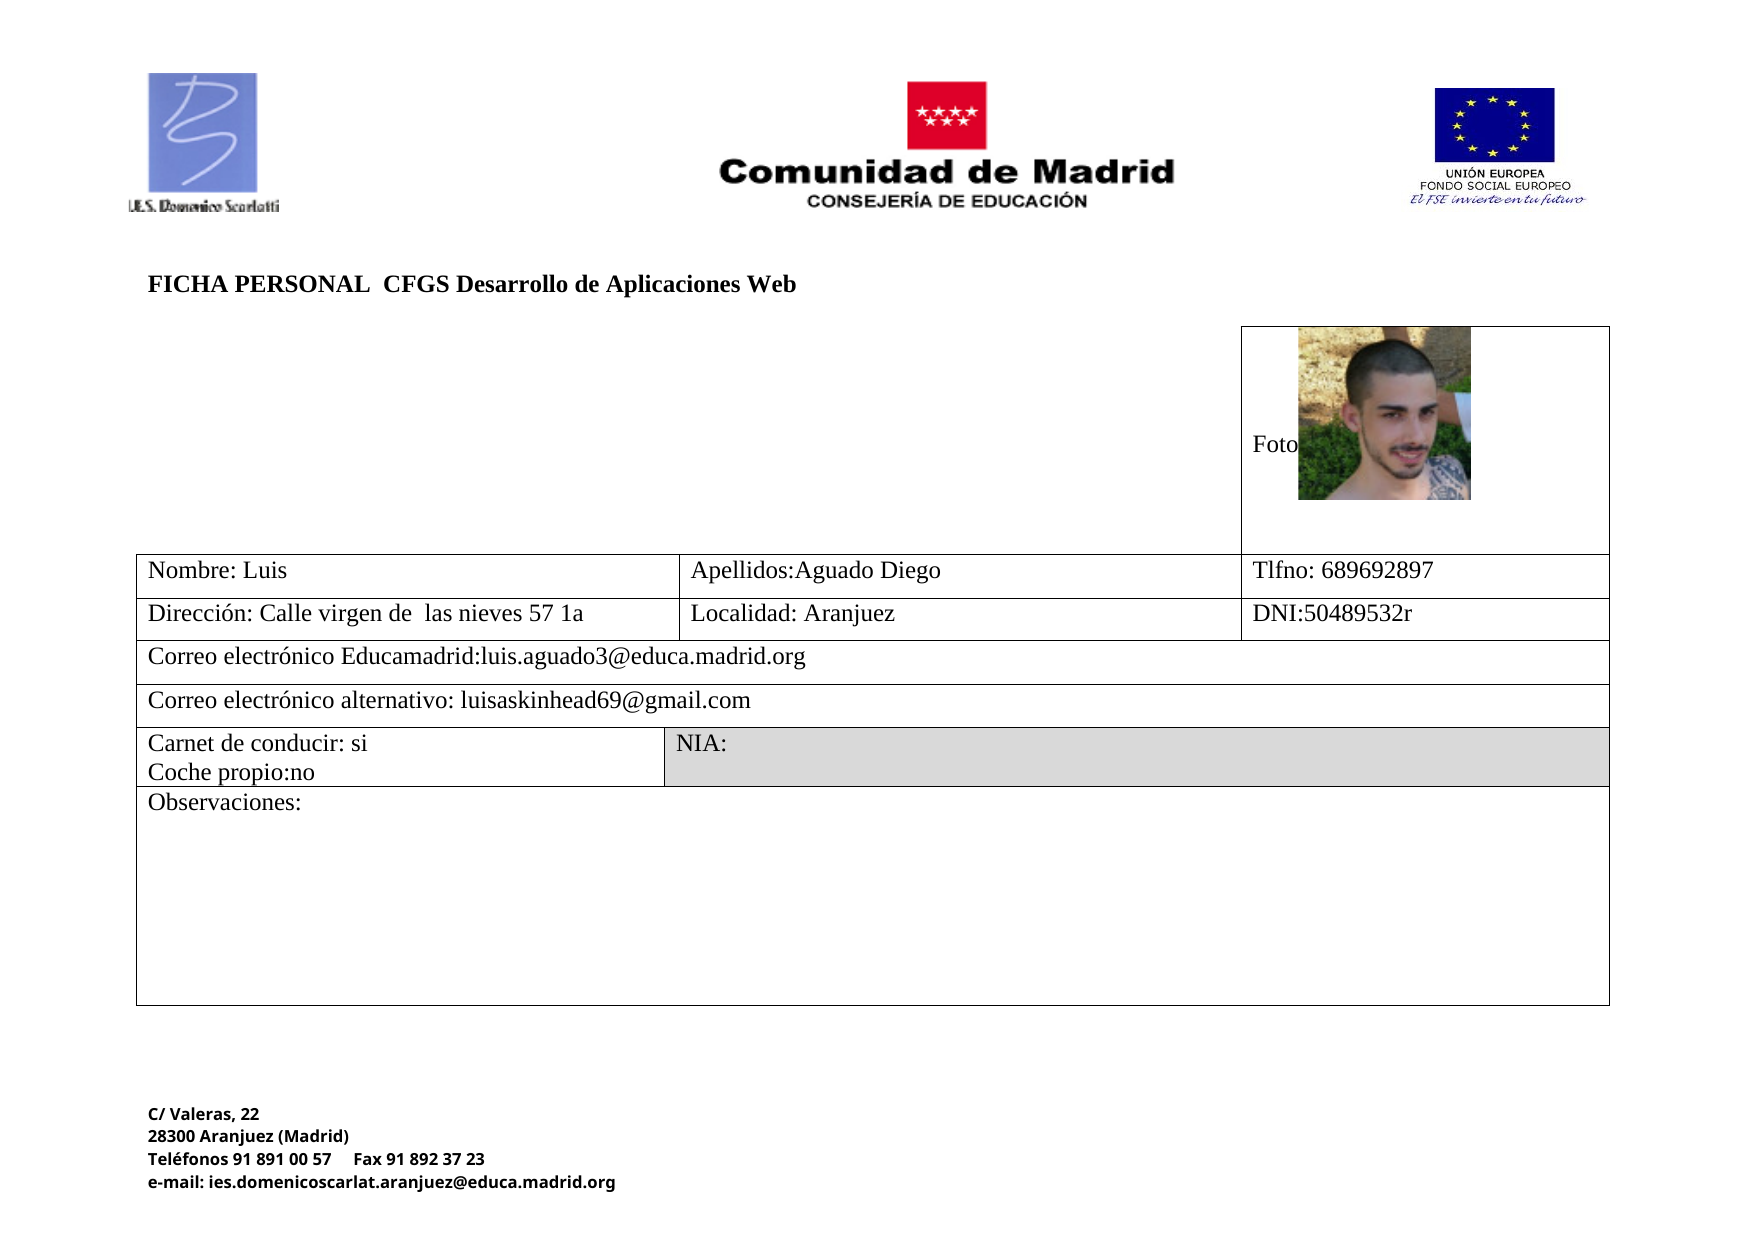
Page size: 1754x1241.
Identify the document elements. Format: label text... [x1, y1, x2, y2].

picture [1401, 88, 1590, 212]
table_header Foto [1242, 327, 1609, 554]
table_cell Nombre: Luis [137, 555, 679, 597]
table_cell NIA: [665, 728, 1609, 786]
table_cell Tlfno: 689692897 [1242, 555, 1609, 597]
table_cell DNI:50489532r [1242, 599, 1609, 640]
table_header [136, 326, 1241, 554]
picture [1298, 327, 1471, 500]
table_cell Correo electrónico Educamadrid:luis.aguado3@educa.madrid.org [137, 641, 1609, 684]
table_cell Observaciones: [137, 787, 1609, 1005]
picture [128, 73, 279, 212]
table_cell Carnet de conducir: si Coche propio:no [137, 728, 664, 786]
picture [718, 75, 1179, 212]
text FICHA PERSONAL CFGS Desarrollo de Aplicaciones Web [148, 269, 1606, 297]
table_cell Apellidos:Aguado Diego [680, 555, 1241, 597]
table_cell Correo electrónico alternativo: luisaskinhead69@gmail.com [137, 685, 1609, 727]
table_cell Localidad: Aranjuez [680, 599, 1241, 640]
table_cell Dirección: Calle virgen de las nieves 57 1a [137, 599, 679, 640]
